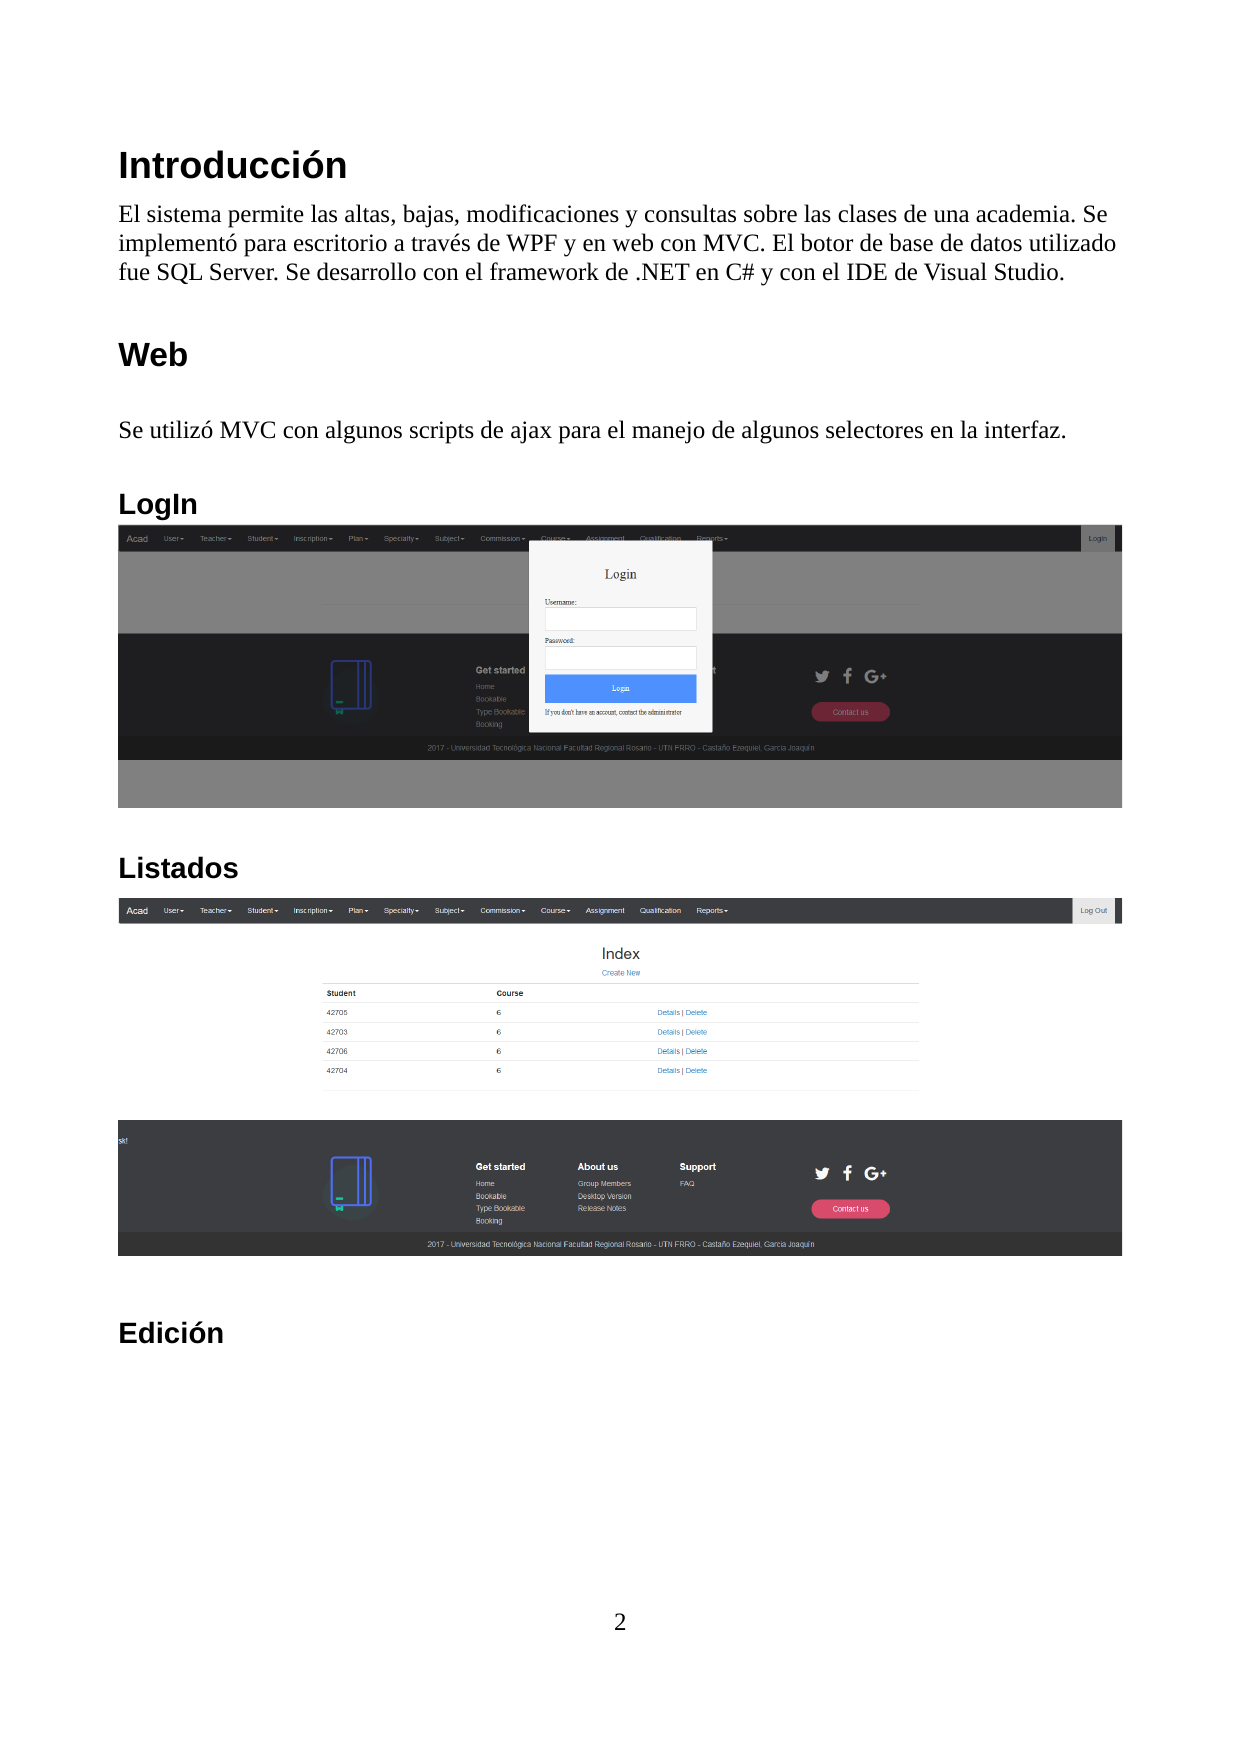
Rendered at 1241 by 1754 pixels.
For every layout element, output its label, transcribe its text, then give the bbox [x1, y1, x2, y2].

subtitle LogIn [118, 487, 1122, 521]
text Se utilizó MVC con algunos scripts de ajax para el manejo de algunos selectores en la interfaz. [118, 415, 1122, 444]
subtitle Web [118, 335, 1122, 374]
subtitle Edición [118, 1316, 1122, 1350]
picture [118, 524, 1123, 808]
subtitle Introducción [118, 143, 1122, 187]
text El sistema permite las altas, bajas, modificaciones y consultas sobre las clases de una academia. Se implementó para escritorio a través de WPF y en web con MVC. El botor de base de datos utilizado fue SQL Server. Se desarrollo con el framework de .NET en C# y con el IDE de Visual Studio. [118, 199, 1122, 286]
subtitle Listados [118, 851, 1122, 885]
picture [118, 898, 1123, 1256]
